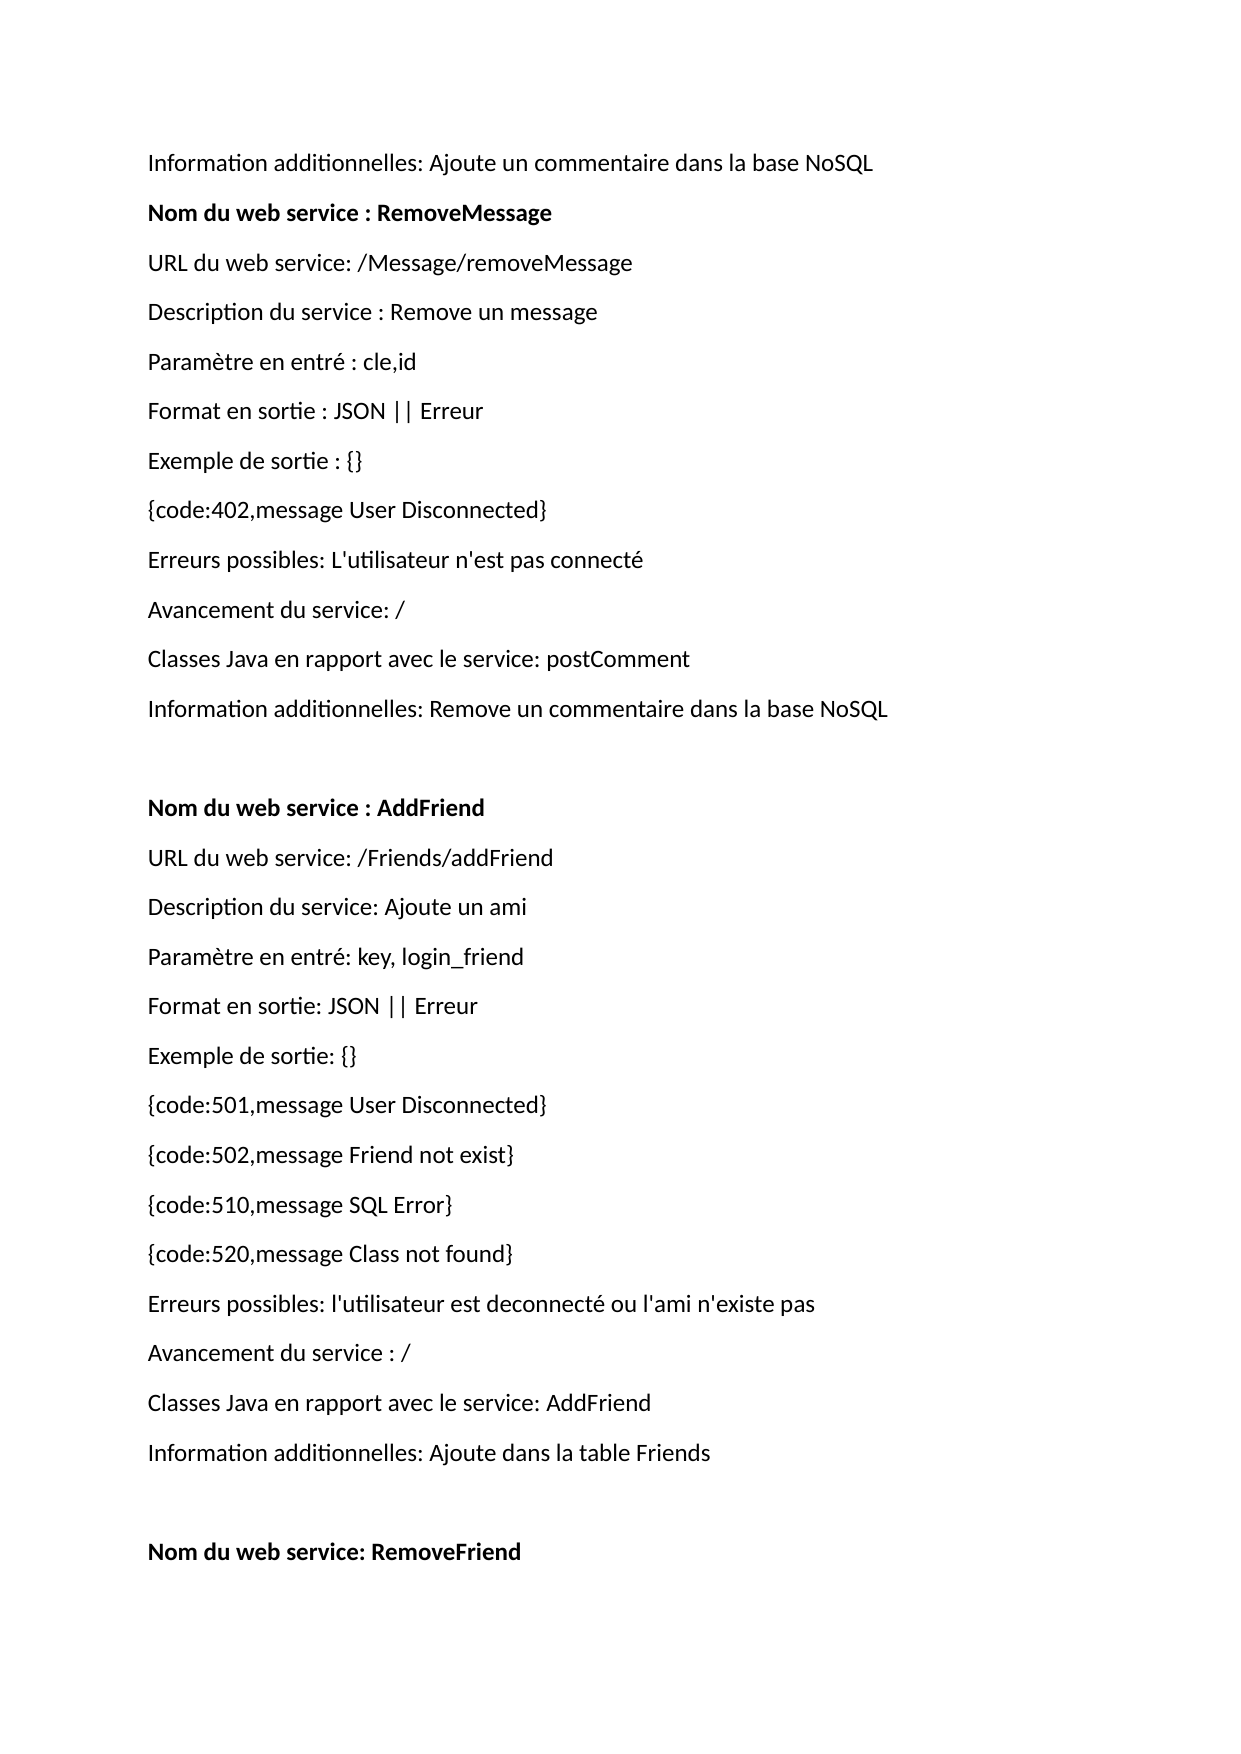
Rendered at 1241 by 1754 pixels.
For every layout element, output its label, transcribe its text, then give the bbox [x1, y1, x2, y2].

text {code:520,message Class not found} [148, 1238, 1093, 1269]
text Format en sortie: JSON || Erreur [148, 991, 1093, 1021]
text Avancement du service : / [148, 1338, 1093, 1368]
text Description du service : Remove un message [148, 296, 1093, 327]
text Information additionnelles: Ajoute un commentaire dans la base NoSQL [148, 148, 1093, 178]
text URL du web service: /Friends/addFriend [148, 842, 1093, 872]
text Erreurs possibles: l'utilisateur est deconnecté ou l'ami n'existe pas [148, 1288, 1093, 1318]
text {code:502,message Friend not exist} [148, 1139, 1093, 1170]
text Nom du web service : AddFriend [148, 792, 1093, 823]
text Paramètre en entré: key, login_friend [148, 941, 1093, 971]
text Information additionnelles: Ajoute dans la table Friends [148, 1437, 1093, 1467]
text {code:402,message User Disconnected} [148, 495, 1093, 525]
text Format en sortie : JSON || Erreur [148, 396, 1093, 426]
text Exemple de sortie: {} [148, 1040, 1093, 1071]
text Classes Java en rapport avec le service: postComment [148, 643, 1093, 674]
text Erreurs possibles: L'utilisateur n'est pas connecté [148, 544, 1093, 575]
text Paramètre en entré : cle,id [148, 346, 1093, 376]
text Nom du web service : RemoveMessage [148, 197, 1093, 228]
text Exemple de sortie : {} [148, 445, 1093, 476]
text Information additionnelles: Remove un commentaire dans la base NoSQL [148, 693, 1093, 723]
text Avancement du service: / [148, 594, 1093, 624]
text Classes Java en rapport avec le service: AddFriend [148, 1387, 1093, 1418]
text URL du web service: /Message/removeMessage [148, 247, 1093, 277]
text Nom du web service: RemoveFriend [148, 1536, 1093, 1566]
text Description du service: Ajoute un ami [148, 891, 1093, 922]
text {code:501,message User Disconnected} [148, 1090, 1093, 1120]
text {code:510,message SQL Error} [148, 1189, 1093, 1219]
